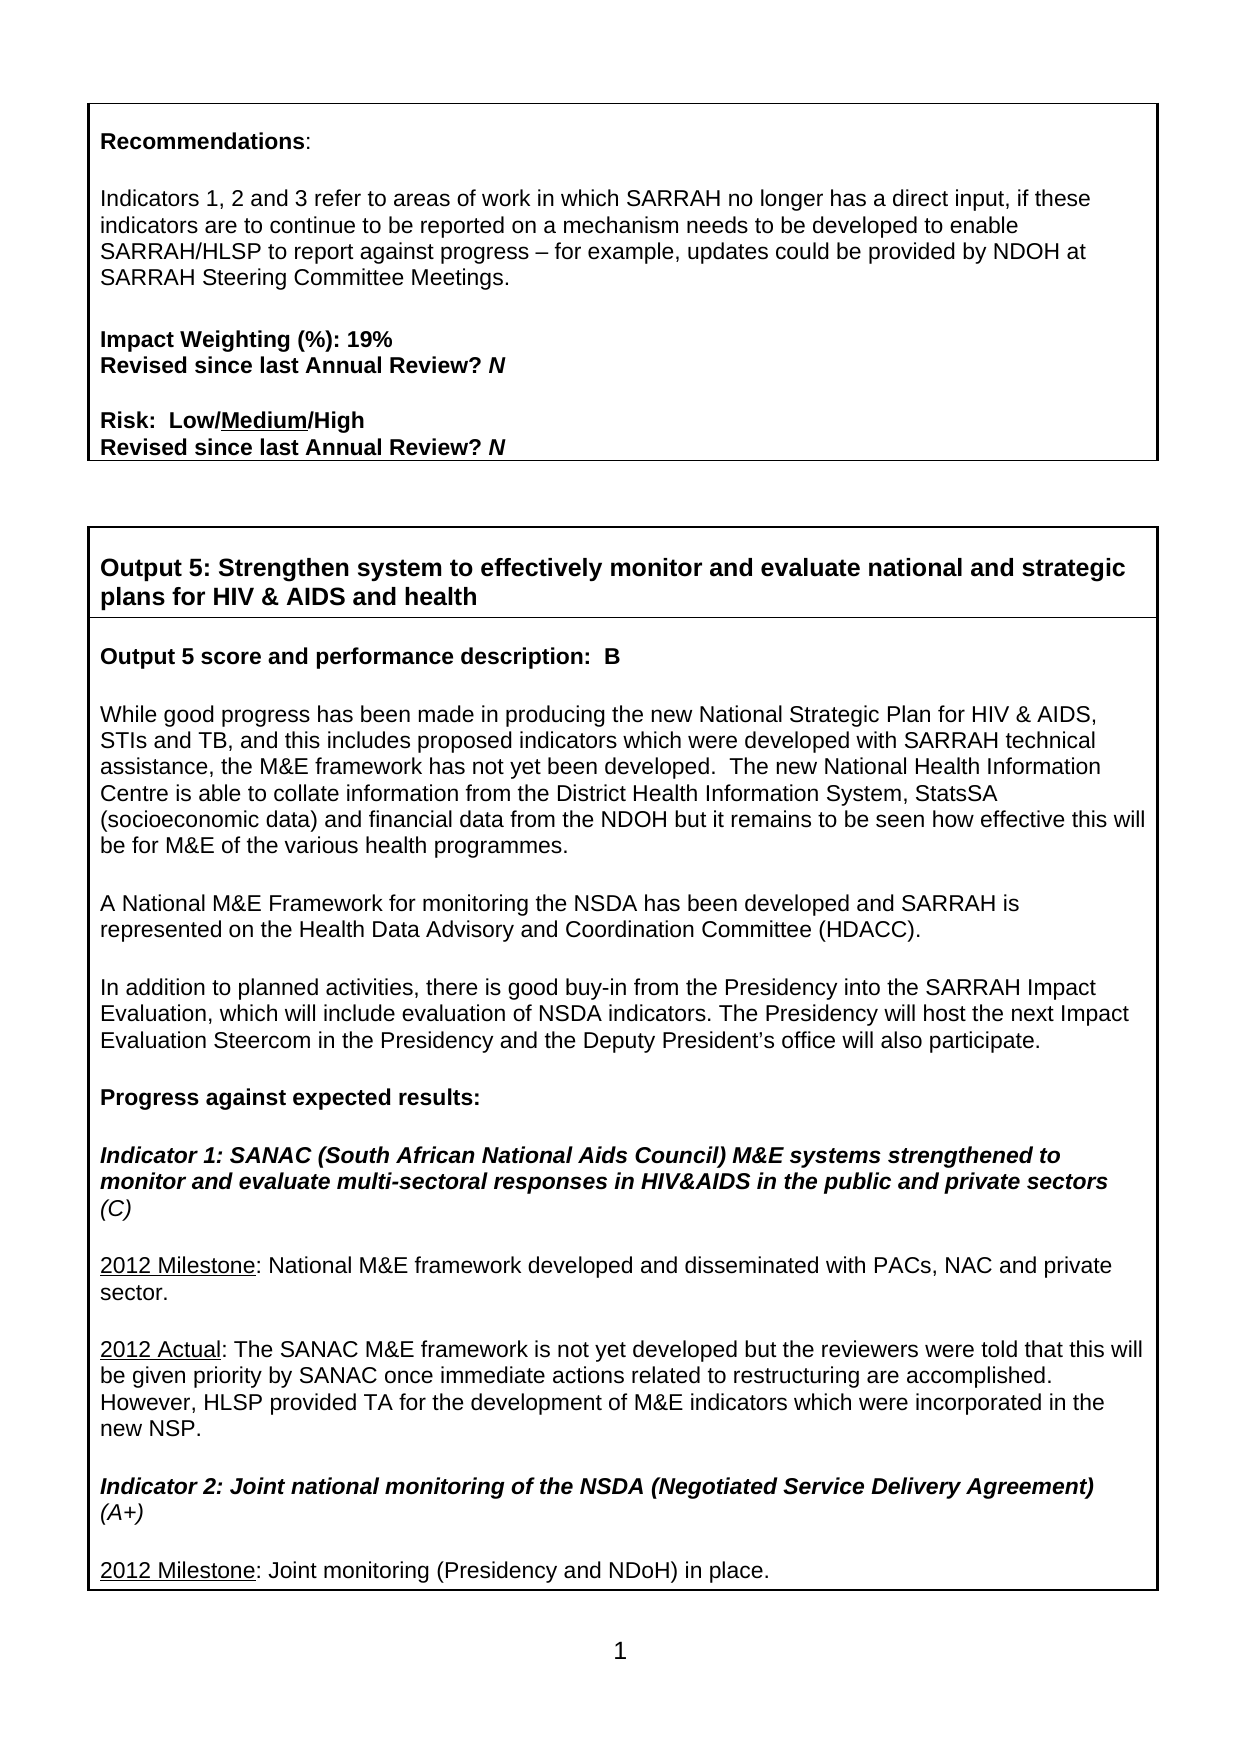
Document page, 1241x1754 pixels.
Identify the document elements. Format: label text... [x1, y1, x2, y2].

table_cell Output 5 score and performance description: B While good progress has been made in producing the new National Strategic Plan for HIV & AIDS, STIs and TB, and this includes proposed indicators which were developed with SARRAH technical assistance, the M&E framework has not yet been developed. The new National Health Information Centre is able to collate information from the District Health Information System, StatsSA (socioeconomic data) and financial data from the NDOH but it remains to be seen how effective this will be for M&E of the various health programmes. A National M&E Framework for monitoring the NSDA has been developed and SARRAH is represented on the Health Data Advisory and Coordination Committee (HDACC). In addition to planned activities, there is good buy-in from the Presidency into the SARRAH Impact Evaluation, which will include evaluation of NSDA indicators. The Presidency will host the next Impact Evaluation Steercom in the Presidency and the Deputy President’s office will also participate. [90, 618, 1156, 1059]
table_cell Recommendations: Indicators 1, 2 and 3 refer to areas of work in which SARRAH no longer has a direct input, if these indicators are to continue to be reported on a mechanism needs to be developed to enable SARRAH/HLSP to report against progress – for example, updates could be provided by NDOH at SARRAH Steering Committee Meetings. Impact Weighting (%): 19% Revised since last Annual Review? N Risk: Low/Medium/High Revised since last Annual Review? N [90, 104, 1156, 460]
table_cell Progress against expected results: Indicator 1: SANAC (South African National Aids Council) M&E systems strengthened to monitor and evaluate multi-sectoral responses in HIV&AIDS in the public and private sectors (C) 2012 Milestone: National M&E framework developed and disseminated with PACs, NAC and private sector. 2012 Actual: The SANAC M&E framework is not yet developed but the reviewers were told that this will be given priority by SANAC once immediate actions related to restructuring are accomplished. However, HLSP provided TA for the development of M&E indicators which were incorporated in the new NSP. Indicator 2: Joint national monitoring of the NSDA (Negotiated Service Delivery Agreement) (A+) 2012 Milestone: Joint monitoring (Presidency and NDoH) in place. [90, 1059, 1156, 1589]
table_header Output 5: Strengthen system to effectively monitor and evaluate national and strategic plans for HIV & AIDS and health [90, 528, 1156, 616]
